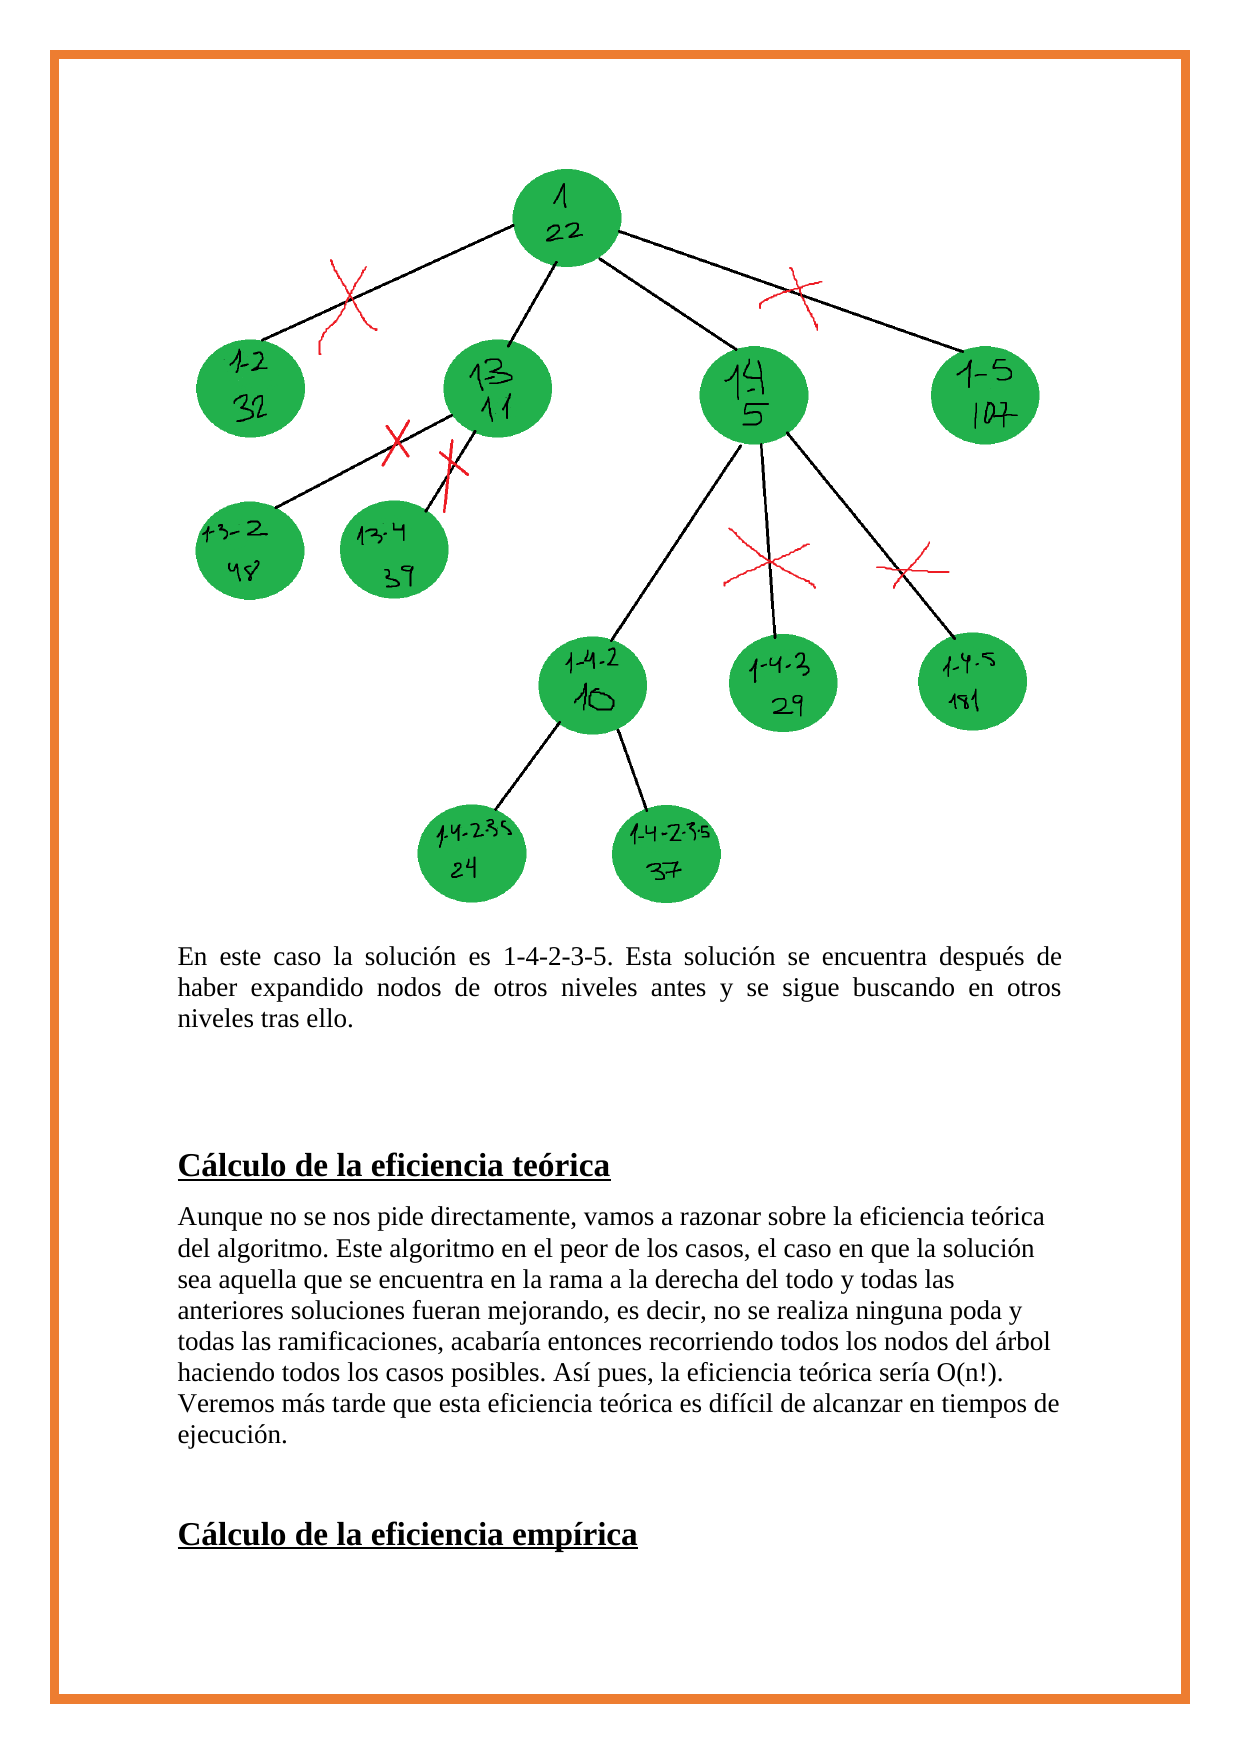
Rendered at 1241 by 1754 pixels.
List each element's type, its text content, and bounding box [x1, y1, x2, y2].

text Aunque no se nos pide directamente, vamos a razonar sobre la eficiencia teórica del algoritmo. Este algoritmo en el peor de los casos, el caso en que la solución sea aquella que se encuentra en la rama a la derecha del todo y todas las anteriores soluciones fueran mejorando, es decir, no se realiza ninguna poda y todas las ramificaciones, acabaría entonces recorriendo todos los nodos del árbol haciendo todos los casos posibles. Así pues, la eficiencia teórica sería O(n!). Veremos más tarde que esta eficiencia teórica es difícil de alcanzar en tiempos de ejecución. [177, 1201, 1063, 1450]
text Cálculo de la eficiencia teórica [177, 1146, 1063, 1184]
text En este caso la solución es 1-4-2-3-5. Esta solución se encuentra después de haber expandido nodos de otros niveles antes y se sigue buscando en otros niveles tras ello. [177, 940, 1063, 1033]
picture [177, 147, 1061, 924]
text Cálculo de la eficiencia empírica [177, 1514, 1063, 1552]
